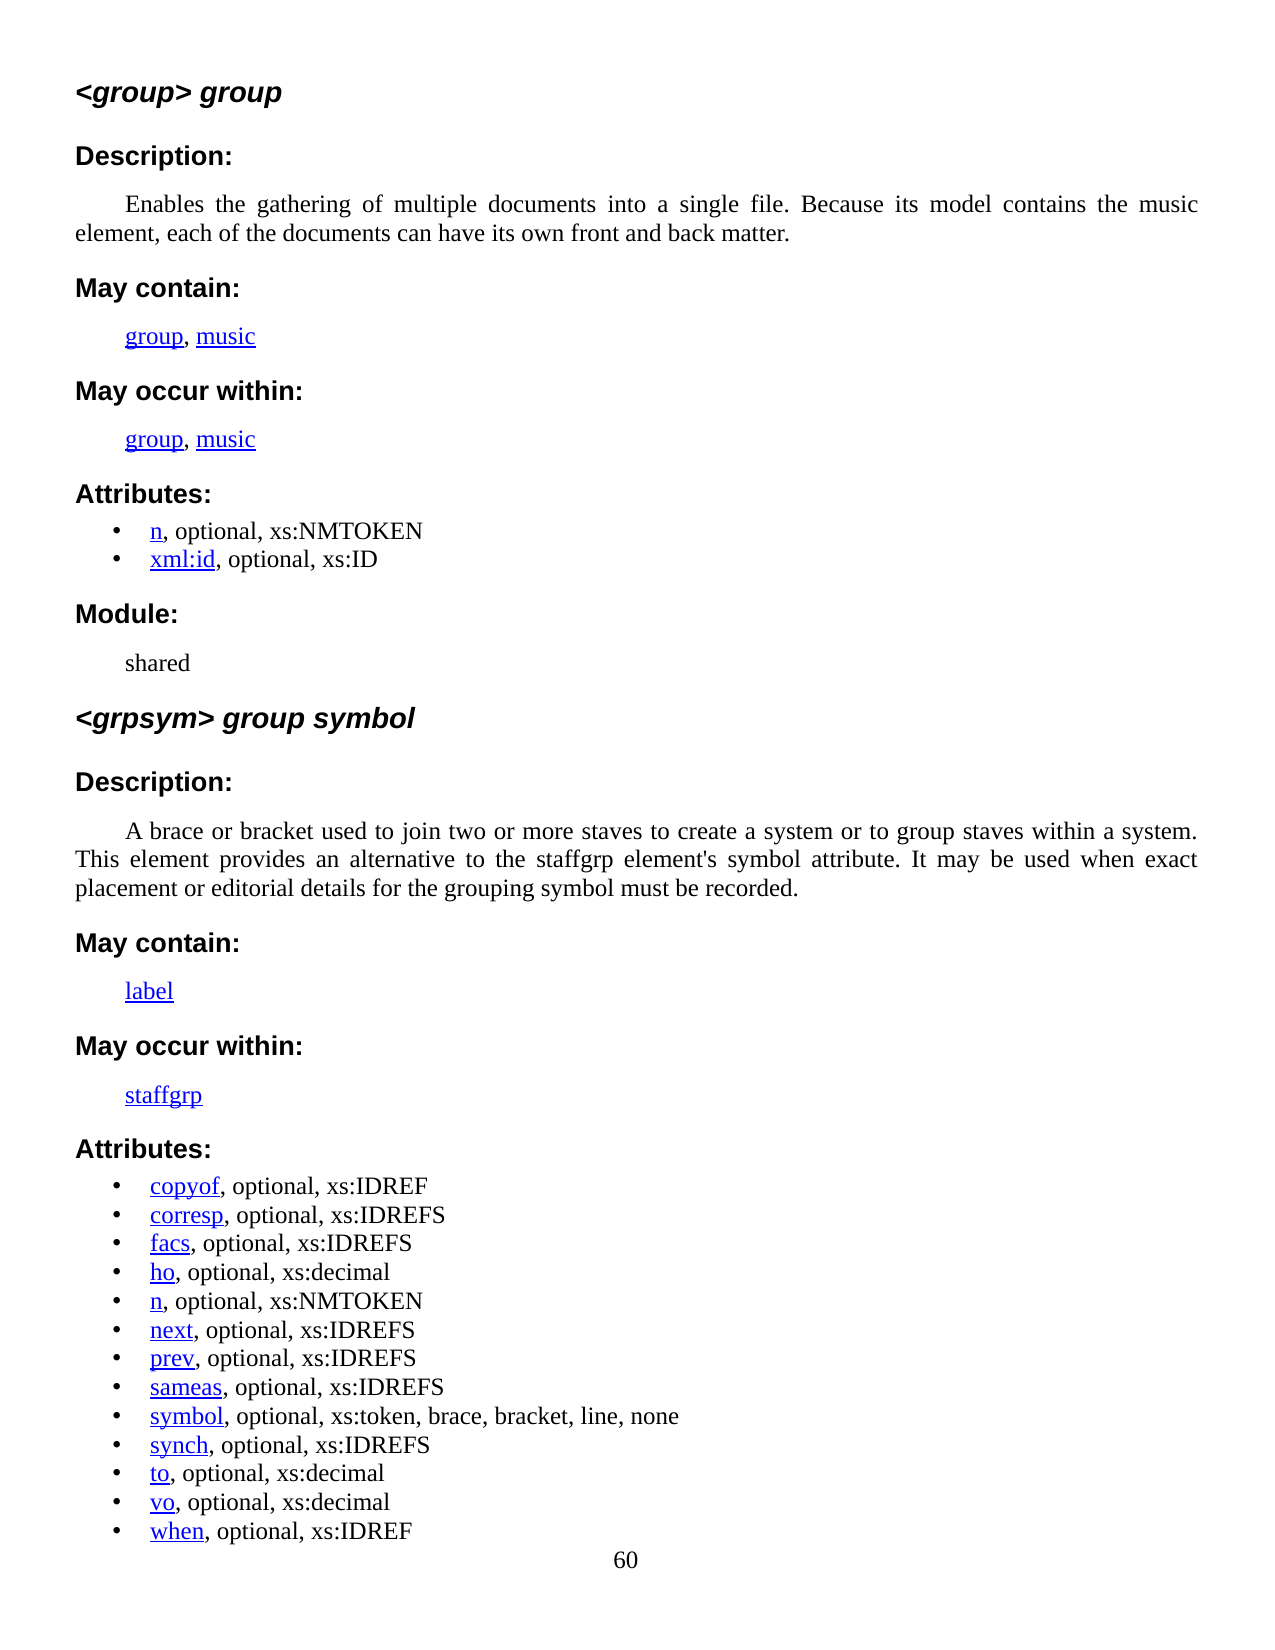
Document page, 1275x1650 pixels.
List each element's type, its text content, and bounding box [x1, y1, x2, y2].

text label [75, 976, 1200, 1005]
list symbol, optional, xs:token, brace, bracket, line, none [112, 1401, 1200, 1430]
list n, optional, xs:NMTOKEN [112, 516, 1200, 544]
list synch, optional, xs:IDREFS [112, 1430, 1200, 1458]
text Enables the gathering of multiple documents into a single file. Because its model contains the music element, each of the documents can have its own front and back matter. [75, 189, 1200, 247]
list copyof, optional, xs:IDREF [112, 1171, 1200, 1200]
subtitle <grpsym> group symbol [75, 701, 1200, 735]
text shared [75, 648, 1200, 676]
subtitle Description: [75, 766, 1200, 797]
list facs, optional, xs:IDREFS [112, 1228, 1200, 1257]
list ho, optional, xs:decimal [112, 1257, 1200, 1286]
list when, optional, xs:IDREF [112, 1516, 1200, 1545]
subtitle May contain: [75, 272, 1200, 303]
list next, optional, xs:IDREFS [112, 1315, 1200, 1343]
list prev, optional, xs:IDREFS [112, 1343, 1200, 1372]
list to, optional, xs:decimal [112, 1458, 1200, 1487]
list vo, optional, xs:decimal [112, 1487, 1200, 1516]
list corresp, optional, xs:IDREFS [112, 1200, 1200, 1228]
subtitle May occur within: [75, 375, 1200, 406]
subtitle Attributes: [75, 478, 1200, 509]
subtitle <group> group [75, 75, 1200, 108]
text group, music [75, 424, 1200, 453]
subtitle Description: [75, 140, 1200, 171]
list xml:id, optional, xs:ID [112, 544, 1200, 573]
text staffgrp [75, 1080, 1200, 1108]
text A brace or bracket used to join two or more staves to create a system or to group staves within a system. This element provides an alternative to the staffgrp element's symbol attribute. It may be used when exact placement or editorial details for the grouping symbol must be recorded. [75, 816, 1200, 902]
text group, music [75, 321, 1200, 350]
subtitle Module: [75, 598, 1200, 629]
list sameas, optional, xs:IDREFS [112, 1372, 1200, 1401]
subtitle May contain: [75, 927, 1200, 958]
subtitle May occur within: [75, 1030, 1200, 1061]
list n, optional, xs:NMTOKEN [112, 1286, 1200, 1315]
subtitle Attributes: [75, 1133, 1200, 1165]
